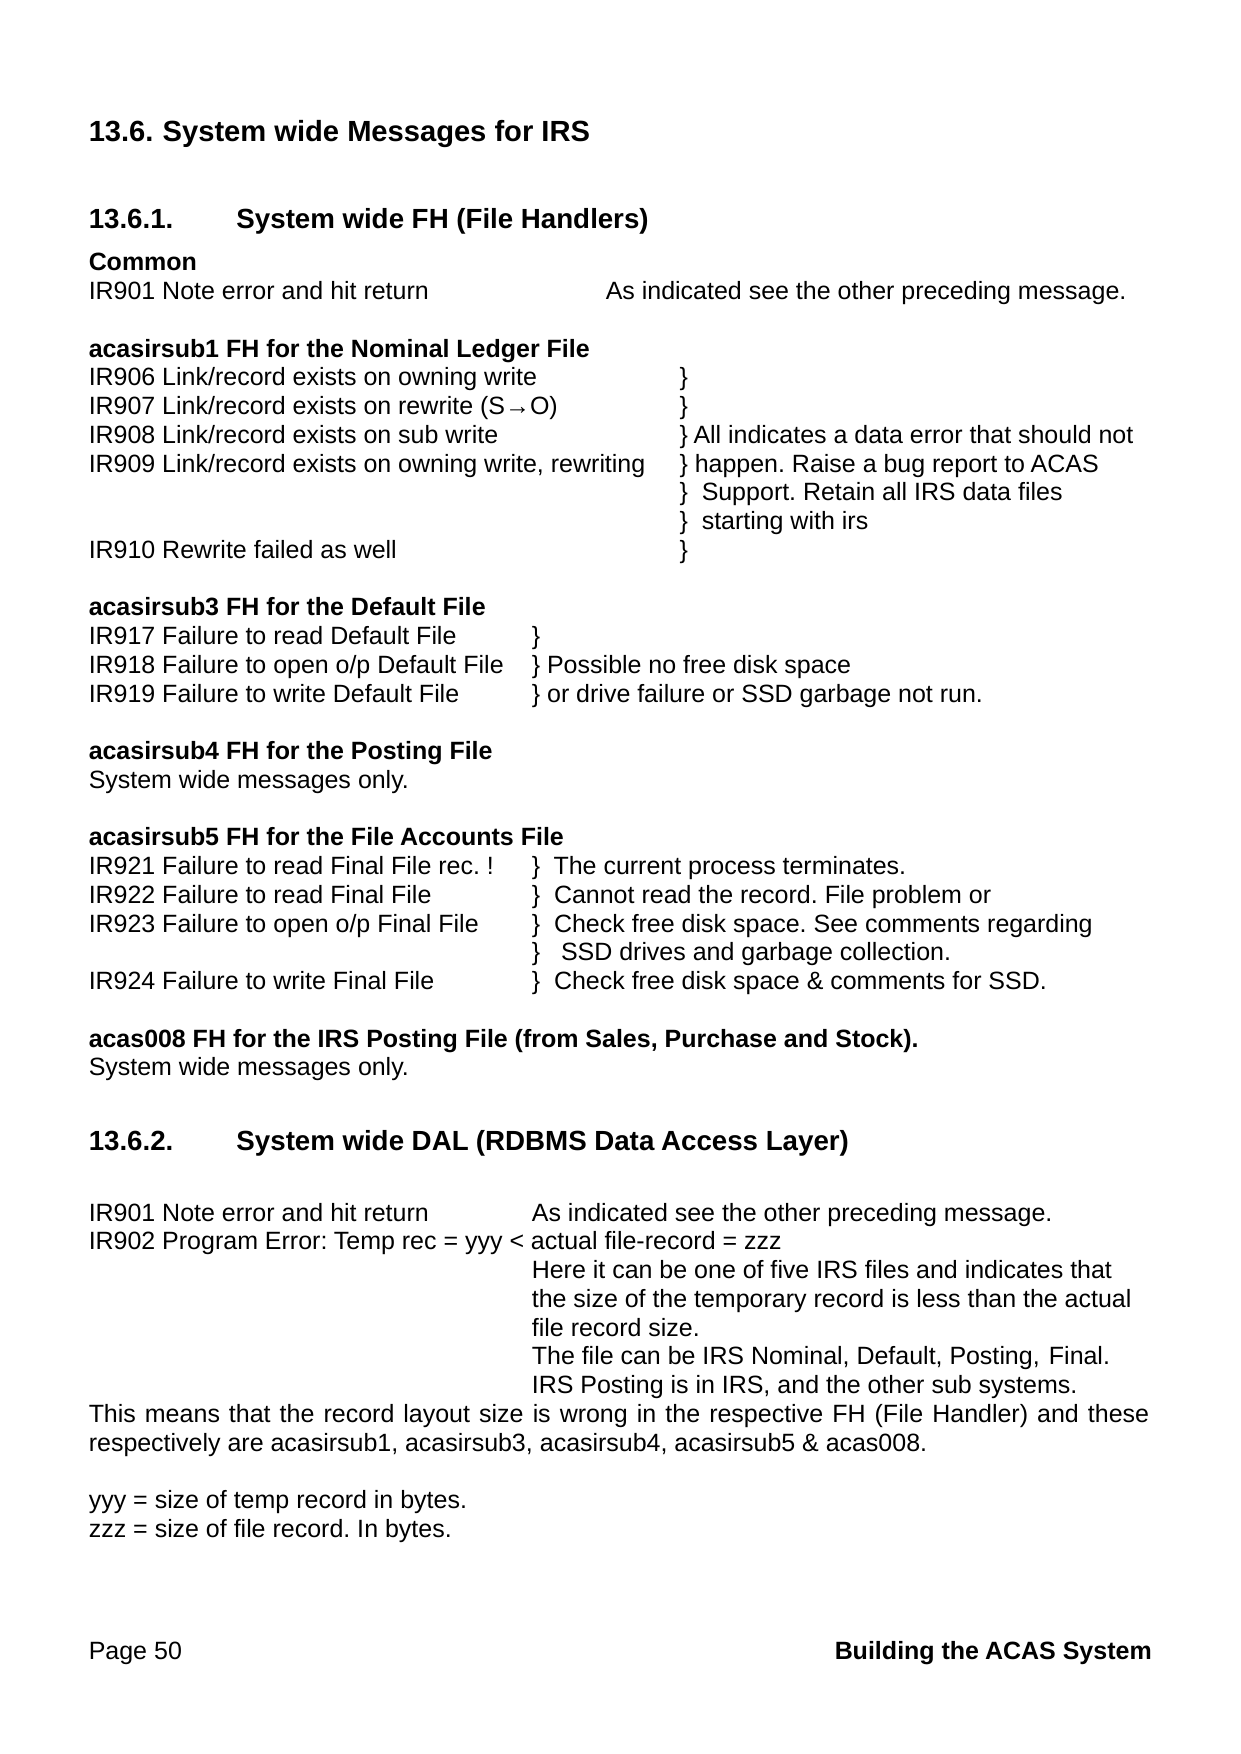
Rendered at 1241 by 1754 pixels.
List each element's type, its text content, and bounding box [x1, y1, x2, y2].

text IRS Posting is in IRS, and the other sub systems. [88, 1370, 1152, 1399]
text acasirsub4 FH for the Posting File [88, 736, 1152, 765]
text } starting with irs [88, 506, 1152, 535]
text Common [88, 247, 1152, 276]
text IR901 Note error and hit return As indicated see the other preceding message. [88, 1197, 1152, 1226]
text IR924 Failure to write Final File } Check free disk space & comments for SSD. [88, 966, 1152, 995]
text IR910 Rewrite failed as well } [88, 535, 1152, 563]
text IR922 Failure to read Final File } Cannot read the record. File problem or [88, 880, 1152, 908]
text acasirsub5 FH for the File Accounts File [88, 822, 1152, 851]
text } SSD drives and garbage collection. [88, 937, 1152, 966]
text IR906 Link/record exists on owning write } [88, 362, 1152, 391]
text acasirsub1 FH for the Nominal Ledger File [88, 333, 1152, 362]
text file record size. [88, 1312, 1152, 1341]
text IR901 Note error and hit return As indicated see the other preceding message. [88, 276, 1152, 305]
subtitle System wide FH (File Handlers) [88, 203, 1152, 235]
text } Support. Retain all IRS data files [88, 477, 1152, 506]
text IR909 Link/record exists on owning write, rewriting } happen. Raise a bug report to ACAS [88, 448, 1152, 477]
text Here it can be one of five IRS files and indicates that [88, 1255, 1152, 1284]
text IR919 Failure to write Default File } or drive failure or SSD garbage not run. [88, 678, 1152, 707]
text System wide messages only. [88, 1052, 1152, 1081]
text IR921 Failure to read Final File rec. ! } The current process terminates. [88, 851, 1152, 880]
text IR917 Failure to read Default File } [88, 621, 1152, 650]
text IR908 Link/record exists on sub write } All indicates a data error that should not [88, 420, 1152, 448]
text System wide messages only. [88, 765, 1152, 793]
text the size of the temporary record is less than the actual [88, 1284, 1152, 1312]
text This means that the record layout size is wrong in the respective FH (File Handler) and these respectively are acasirsub1, acasirsub3, acasirsub4, acasirsub5 & acas008. [88, 1399, 1152, 1456]
text zzz = size of file record. In bytes. [88, 1514, 1152, 1542]
text IR923 Failure to open o/p Final File } Check free disk space. See comments regarding [88, 908, 1152, 937]
text IR918 Failure to open o/p Default File } Possible no free disk space [88, 650, 1152, 678]
text IR902 Program Error: Temp rec = yyy < actual file-record = zzz [88, 1226, 1152, 1255]
text The file can be IRS Nominal, Default, Posting, Final. [88, 1341, 1152, 1370]
text acasirsub3 FH for the Default File [88, 592, 1152, 621]
text yyy = size of temp record in bytes. [88, 1485, 1152, 1514]
text IR907 Link/record exists on rewrite (S→O) } [88, 391, 1152, 420]
text acas008 FH for the IRS Posting File (from Sales, Purchase and Stock). [88, 1023, 1152, 1052]
subtitle System wide Messages for IRS [88, 113, 1152, 147]
subtitle System wide DAL (RDBMS Data Access Layer) [88, 1124, 1152, 1156]
